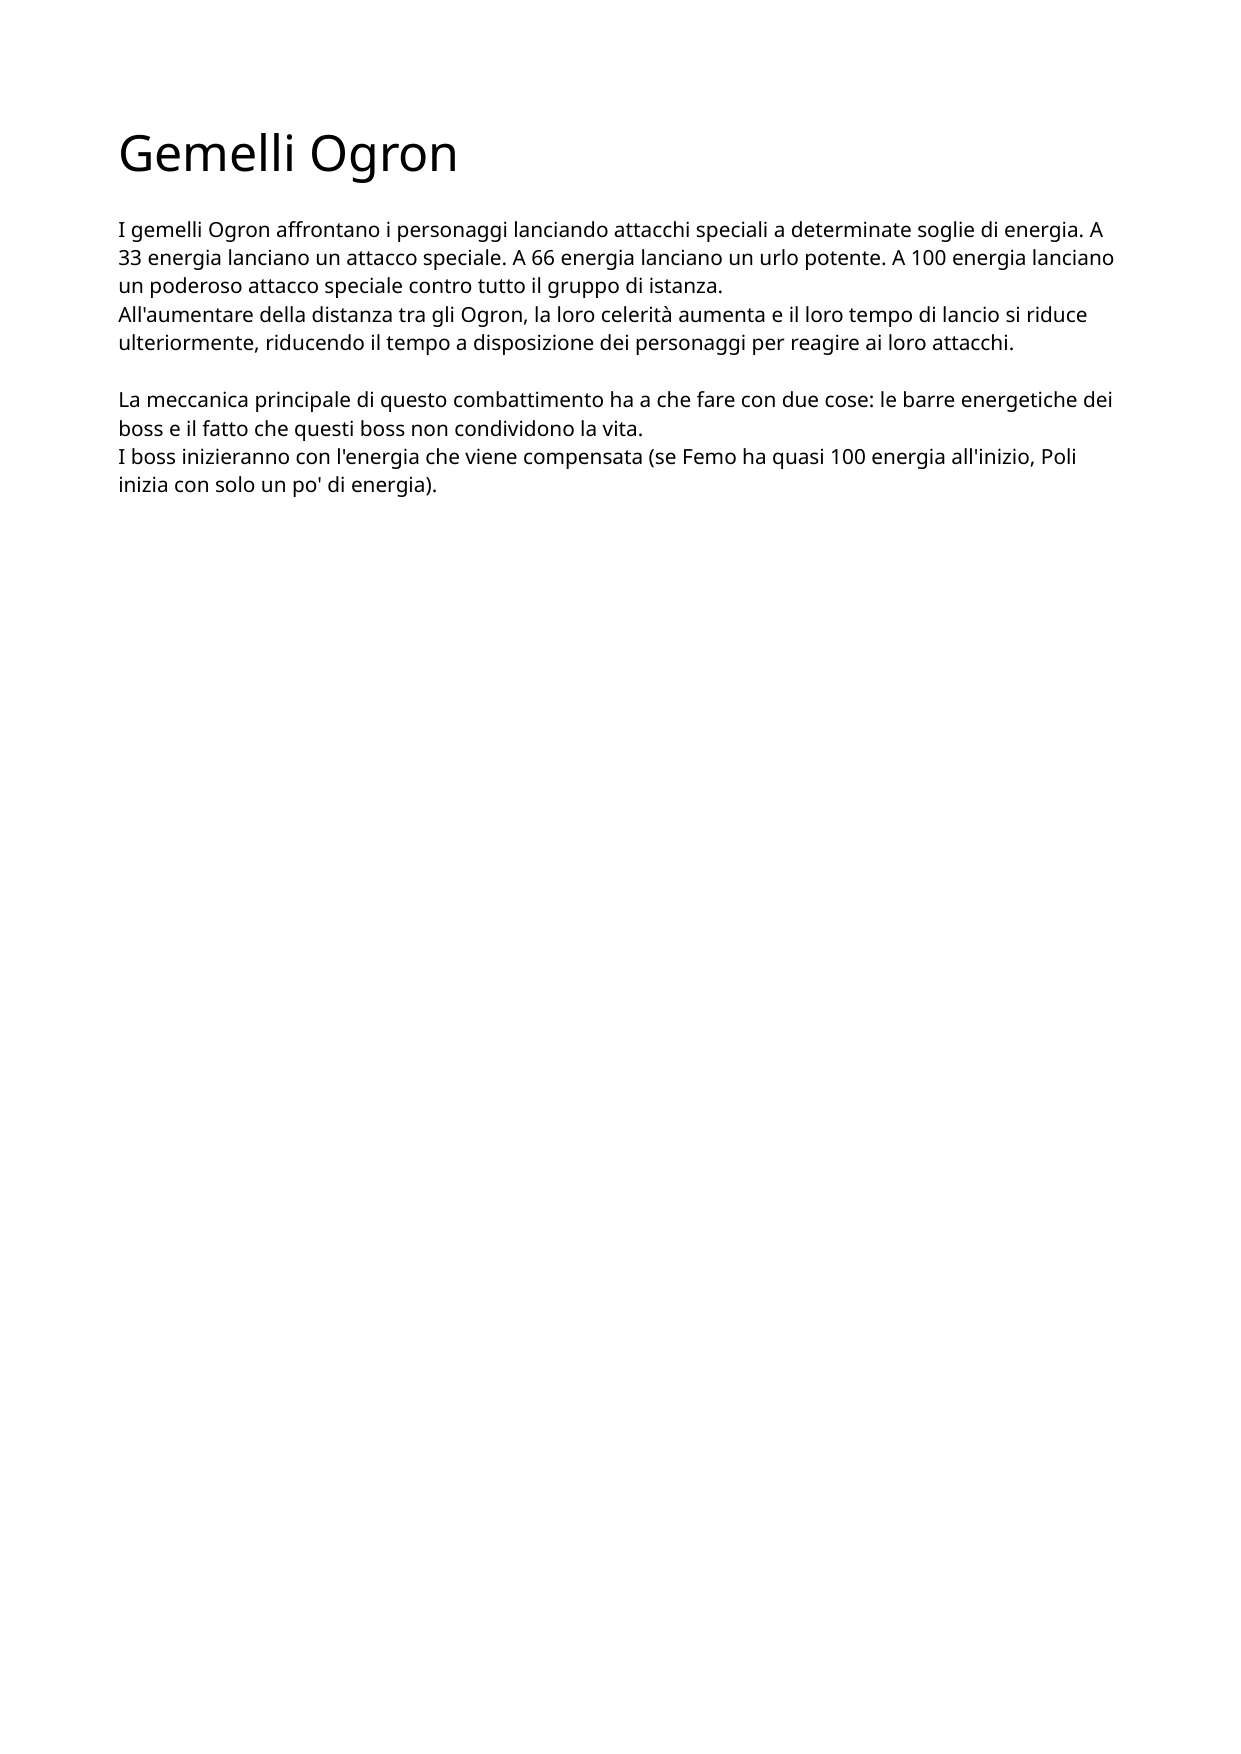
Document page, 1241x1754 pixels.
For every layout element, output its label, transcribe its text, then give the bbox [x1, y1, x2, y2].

text All'aumentare della distanza tra gli Ogron, la loro celerità aumenta e il loro tempo di lancio si riduce ulteriormente, riducendo il tempo a disposizione dei personaggi per reagire ai loro attacchi. [118, 300, 1122, 357]
text I gemelli Ogron affrontano i personaggi lanciando attacchi speciali a determinate soglie di energia. A 33 energia lanciano un attacco speciale. A 66 energia lanciano un urlo potente. A 100 energia lanciano un poderoso attacco speciale contro tutto il gruppo di istanza. [118, 215, 1122, 300]
text I boss inizieranno con l'energia che viene compensata (se Femo ha quasi 100 energia all'inizio, Poli inizia con solo un po' di energia). [118, 442, 1122, 499]
text La meccanica principale di questo combattimento ha a che fare con due cose: le barre energetiche dei boss e il fatto che questi boss non condividono la vita. [118, 385, 1122, 442]
text Gemelli Ogron [118, 118, 1122, 186]
